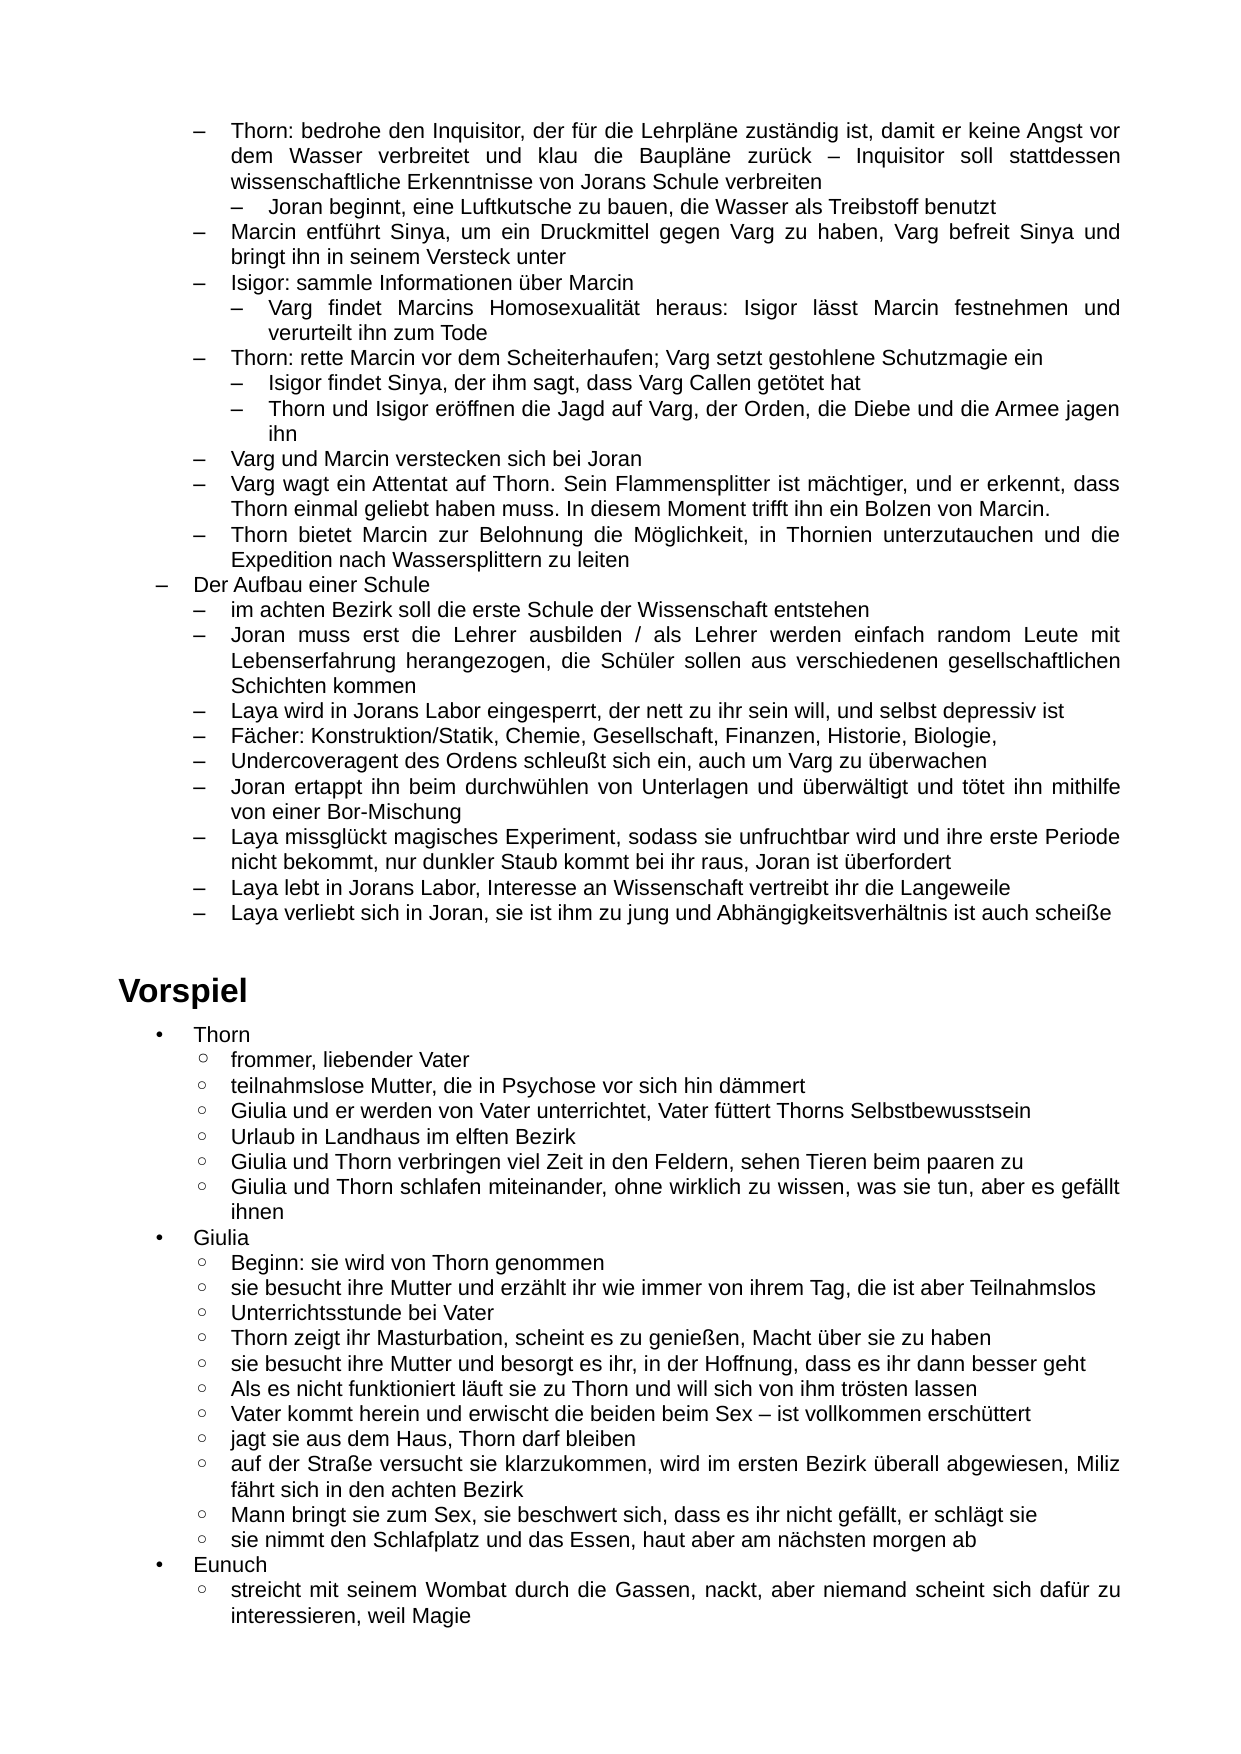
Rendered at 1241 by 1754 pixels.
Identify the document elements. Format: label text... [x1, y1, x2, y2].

list sie besucht ihre Mutter und erzählt ihr wie immer von ihrem Tag, die ist aber Teilnahmslos [193, 1275, 1122, 1300]
list Joran beginnt, eine Luftkutsche zu bauen, die Wasser als Treibstoff benutzt [231, 194, 1122, 219]
list Thorn: rette Marcin vor dem Scheiterhaufen; Varg setzt gestohlene Schutzmagie ein [193, 345, 1122, 370]
list Thorn und Isigor eröffnen die Jagd auf Varg, der Orden, die Diebe und die Armee jagen ihn [231, 395, 1122, 446]
list Varg findet Marcins Homosexualität heraus: Isigor lässt Marcin festnehmen und verurteilt ihn zum Tode [231, 294, 1122, 345]
list Laya lebt in Jorans Labor, Interesse an Wissenschaft vertreibt ihr die Langeweile [193, 874, 1122, 899]
list Laya wird in Jorans Labor eingesperrt, der nett zu ihr sein will, und selbst depressiv ist [193, 698, 1122, 723]
list Vater kommt herein und erwischt die beiden beim Sex – ist vollkommen erschüttert [193, 1401, 1122, 1426]
list Varg wagt ein Attentat auf Thorn. Sein Flammensplitter ist mächtiger, und er erkennt, dass Thorn einmal geliebt haben muss. In diesem Moment trifft ihn ein Bolzen von Marcin. [193, 471, 1122, 521]
list Giulia und Thorn verbringen viel Zeit in den Feldern, sehen Tieren beim paaren zu [193, 1149, 1122, 1174]
list Isigor findet Sinya, der ihm sagt, dass Varg Callen getötet hat [231, 370, 1122, 395]
list Beginn: sie wird von Thorn genommen [193, 1249, 1122, 1275]
list teilnahmslose Mutter, die in Psychose vor sich hin dämmert [193, 1073, 1122, 1098]
list Giulia und Thorn schlafen miteinander, ohne wirklich zu wissen, was sie tun, aber es gefällt ihnen [193, 1174, 1122, 1224]
list Undercoveragent des Ordens schleußt sich ein, auch um Varg zu überwachen [193, 748, 1122, 773]
list auf der Straße versucht sie klarzukommen, wird im ersten Bezirk überall abgewiesen, Miliz fährt sich in den achten Bezirk [193, 1451, 1122, 1502]
list Thorn: bedrohe den Inquisitor, der für die Lehrpläne zuständig ist, damit er keine Angst vor dem Wasser verbreitet und klau die Baupläne zurück – Inquisitor soll stattdessen wissenschaftliche Erkenntnisse von Jorans Schule verbreiten [193, 118, 1122, 194]
list Mann bringt sie zum Sex, sie beschwert sich, dass es ihr nicht gefällt, er schlägt sie [193, 1502, 1122, 1527]
list jagt sie aus dem Haus, Thorn darf bleiben [193, 1426, 1122, 1451]
list Eunuch [156, 1552, 1122, 1577]
list Thorn [156, 1022, 1122, 1047]
list Thorn bietet Marcin zur Belohnung die Möglichkeit, in Thornien unterzutauchen und die Expedition nach Wassersplittern zu leiten [193, 521, 1122, 572]
list Der Aufbau einer Schule [156, 572, 1122, 597]
list im achten Bezirk soll die erste Schule der Wissenschaft entstehen [193, 597, 1122, 622]
list Fächer: Konstruktion/Statik, Chemie, Gesellschaft, Finanzen, Historie, Biologie, [193, 723, 1122, 748]
list Joran ertappt ihn beim durchwühlen von Unterlagen und überwältigt und tötet ihn mithilfe von einer Bor-Mischung [193, 773, 1122, 824]
list Giulia und er werden von Vater unterrichtet, Vater füttert Thorns Selbstbewusstsein [193, 1098, 1122, 1123]
list Varg und Marcin verstecken sich bei Joran [193, 446, 1122, 471]
subtitle Vorspiel [118, 971, 1122, 1009]
list Isigor: sammle Informationen über Marcin [193, 269, 1122, 294]
list Laya missglückt magisches Experiment, sodass sie unfruchtbar wird und ihre erste Periode nicht bekommt, nur dunkler Staub kommt bei ihr raus, Joran ist überfordert [193, 824, 1122, 874]
list sie nimmt den Schlafplatz und das Essen, haut aber am nächsten morgen ab [193, 1527, 1122, 1552]
list Giulia [156, 1224, 1122, 1249]
list Laya verliebt sich in Joran, sie ist ihm zu jung und Abhängigkeitsverhältnis ist auch scheiße [193, 899, 1122, 925]
list Unterrichtsstunde bei Vater [193, 1300, 1122, 1325]
list Thorn zeigt ihr Masturbation, scheint es zu genießen, Macht über sie zu haben [193, 1325, 1122, 1350]
list frommer, liebender Vater [193, 1047, 1122, 1073]
list Marcin entführt Sinya, um ein Druckmittel gegen Varg zu haben, Varg befreit Sinya und bringt ihn in seinem Versteck unter [193, 219, 1122, 269]
list sie besucht ihre Mutter und besorgt es ihr, in der Hoffnung, dass es ihr dann besser geht [193, 1350, 1122, 1376]
list Joran muss erst die Lehrer ausbilden / als Lehrer werden einfach random Leute mit Lebenserfahrung herangezogen, die Schüler sollen aus verschiedenen gesellschaftlichen Schichten kommen [193, 622, 1122, 698]
list streicht mit seinem Wombat durch die Gassen, nackt, aber niemand scheint sich dafür zu interessieren, weil Magie [193, 1577, 1122, 1628]
list Urlaub in Landhaus im elften Bezirk [193, 1123, 1122, 1149]
list Als es nicht funktioniert läuft sie zu Thorn und will sich von ihm trösten lassen [193, 1376, 1122, 1401]
